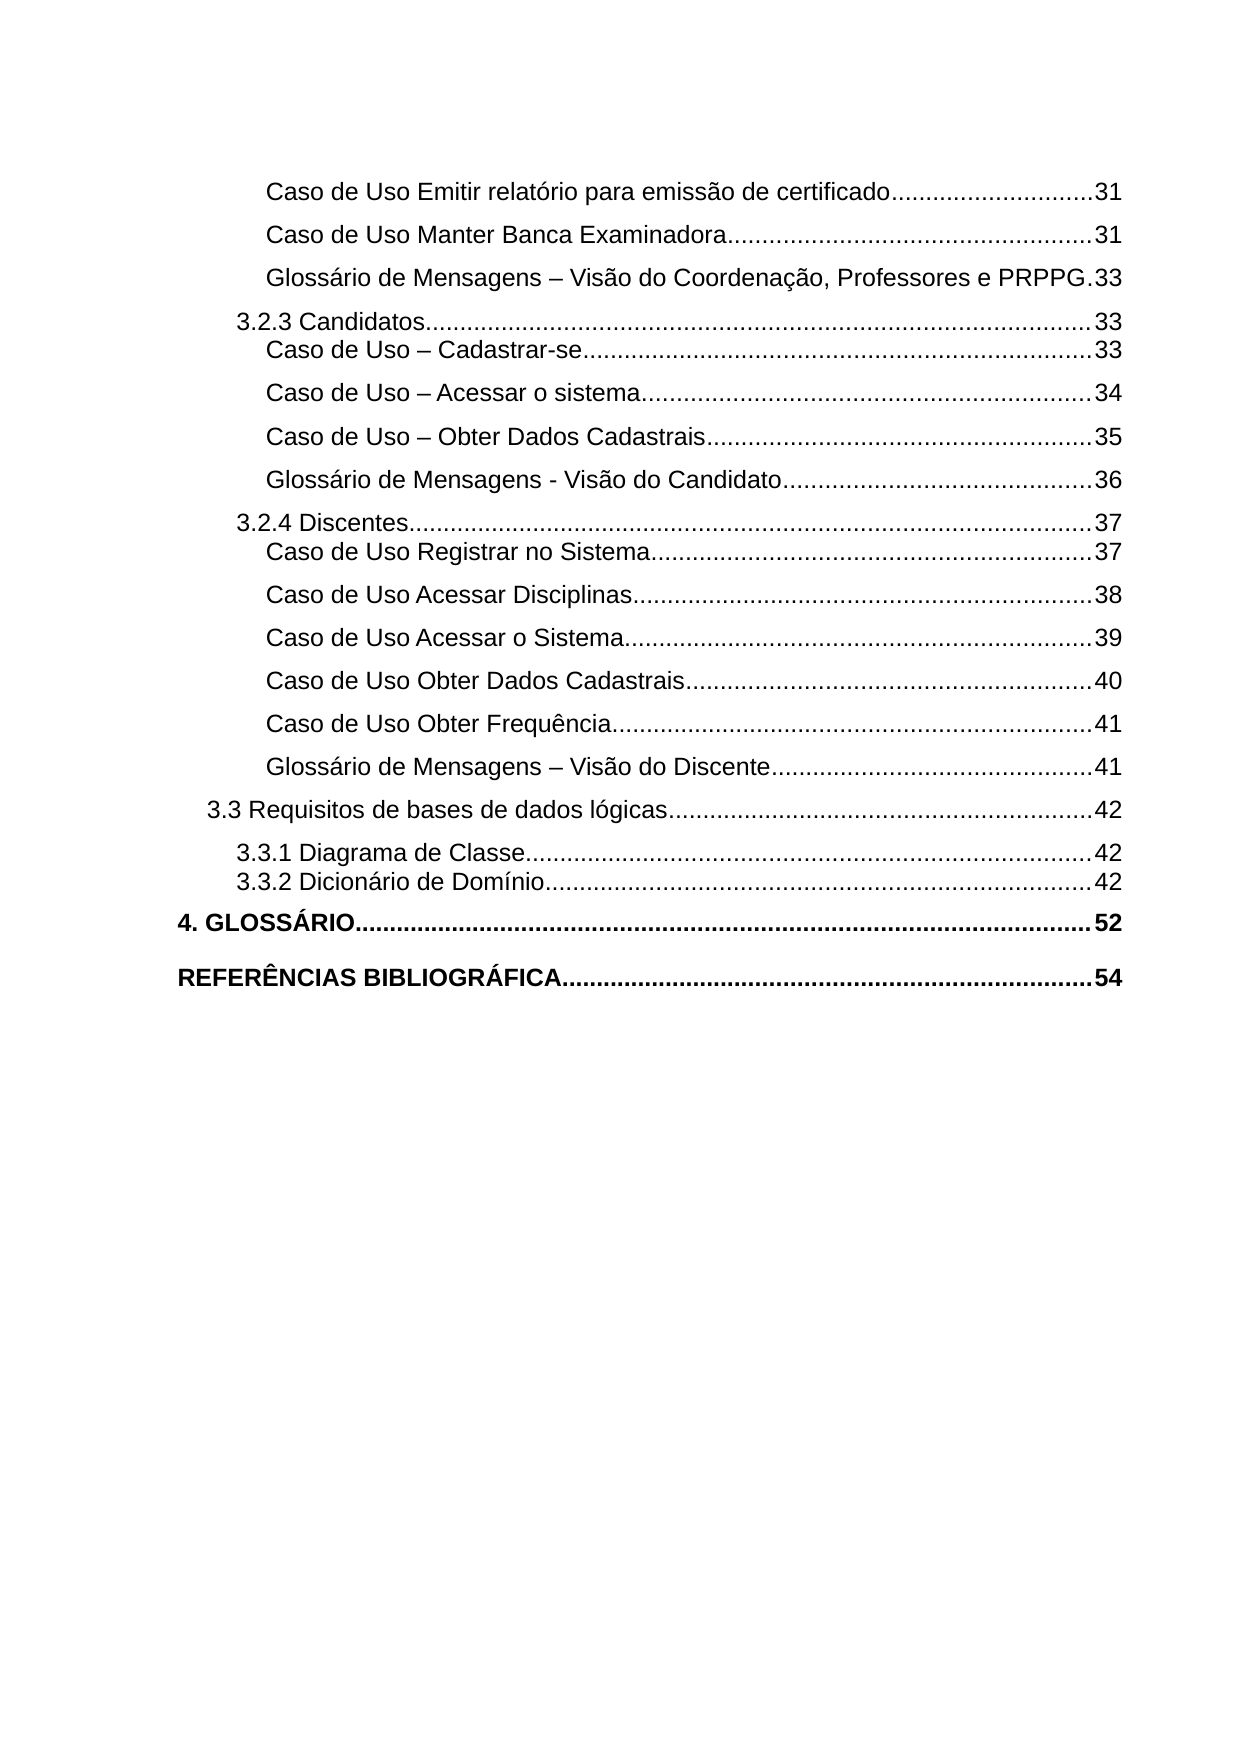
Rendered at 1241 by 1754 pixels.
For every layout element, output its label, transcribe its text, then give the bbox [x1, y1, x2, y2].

text Glossário de Mensagens – Visão do Coordenação, Professores e PRPPG 33 [266, 263, 1122, 292]
text 3.3 Requisitos de bases de dados lógicas 42 [207, 795, 1122, 824]
text Glossário de Mensagens – Visão do Discente 41 [266, 752, 1122, 781]
text Caso de Uso Emitir relatório para emissão de certificado 31 [266, 177, 1122, 206]
text Caso de Uso Acessar Disciplinas 38 [266, 580, 1122, 608]
text Caso de Uso – Obter Dados Cadastrais 35 [266, 422, 1122, 450]
text Caso de Uso Acessar o Sistema 39 [266, 623, 1122, 652]
text 3.2.3 Candidatos 33 [236, 307, 1122, 335]
text 3.3.1 Diagrama de Classe 42 [236, 838, 1122, 867]
text REFERÊNCIAS BIBLIOGRÁFICA 54 [177, 963, 1122, 991]
text Caso de Uso Obter Frequência 41 [266, 709, 1122, 738]
text 4. GLOSSÁRIO 52 [177, 908, 1122, 936]
text Glossário de Mensagens - Visão do Candidato 36 [266, 465, 1122, 493]
text Caso de Uso Manter Banca Examinadora 31 [266, 220, 1122, 249]
text 3.2.4 Discentes 37 [236, 508, 1122, 537]
text Caso de Uso Obter Dados Cadastrais 40 [266, 666, 1122, 695]
text Caso de Uso – Acessar o sistema 34 [266, 378, 1122, 407]
text 3.3.2 Dicionário de Domínio 42 [236, 867, 1122, 896]
text Caso de Uso – Cadastrar-se 33 [266, 335, 1122, 364]
text Caso de Uso Registrar no Sistema 37 [266, 537, 1122, 565]
